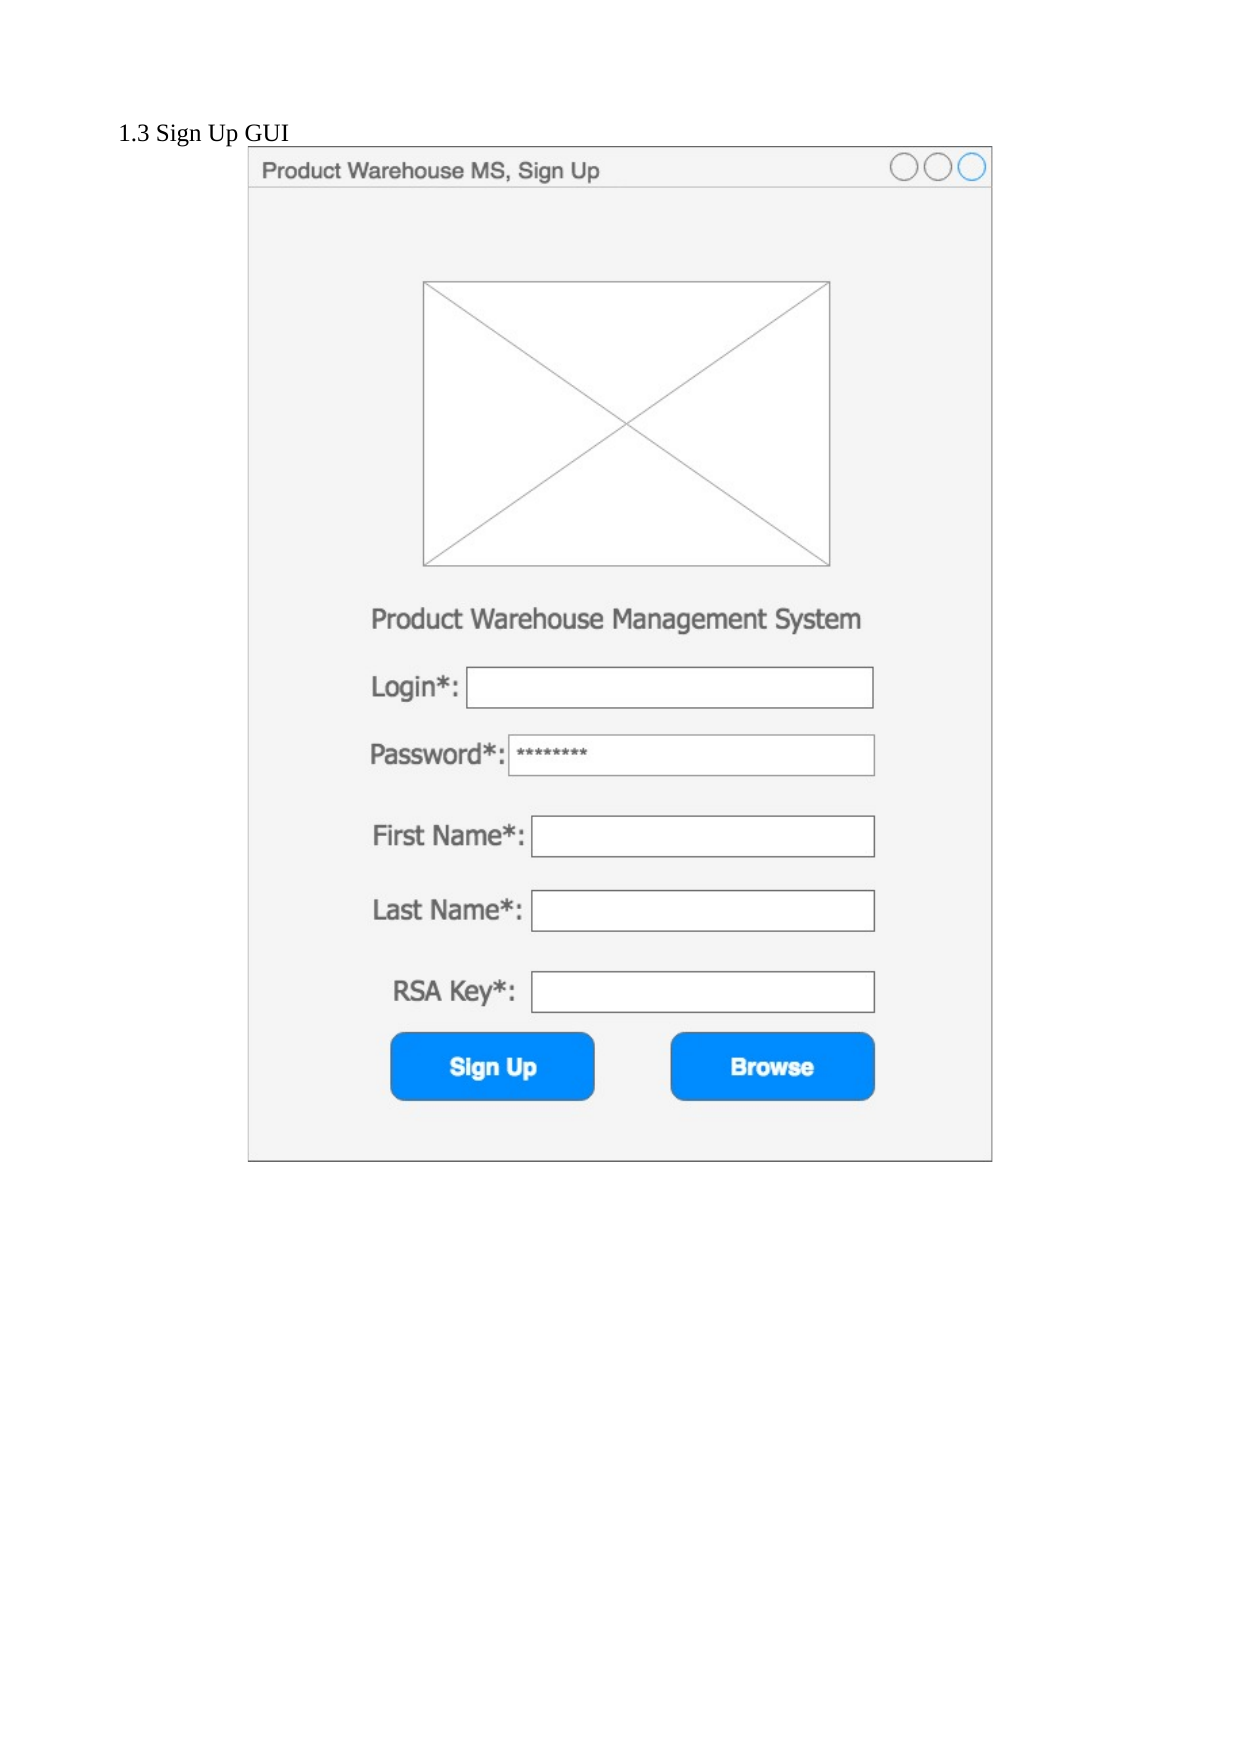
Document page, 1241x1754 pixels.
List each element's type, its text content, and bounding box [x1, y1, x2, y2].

text 1.3 Sign Up GUI [118, 118, 1122, 147]
picture [247, 146, 993, 1162]
